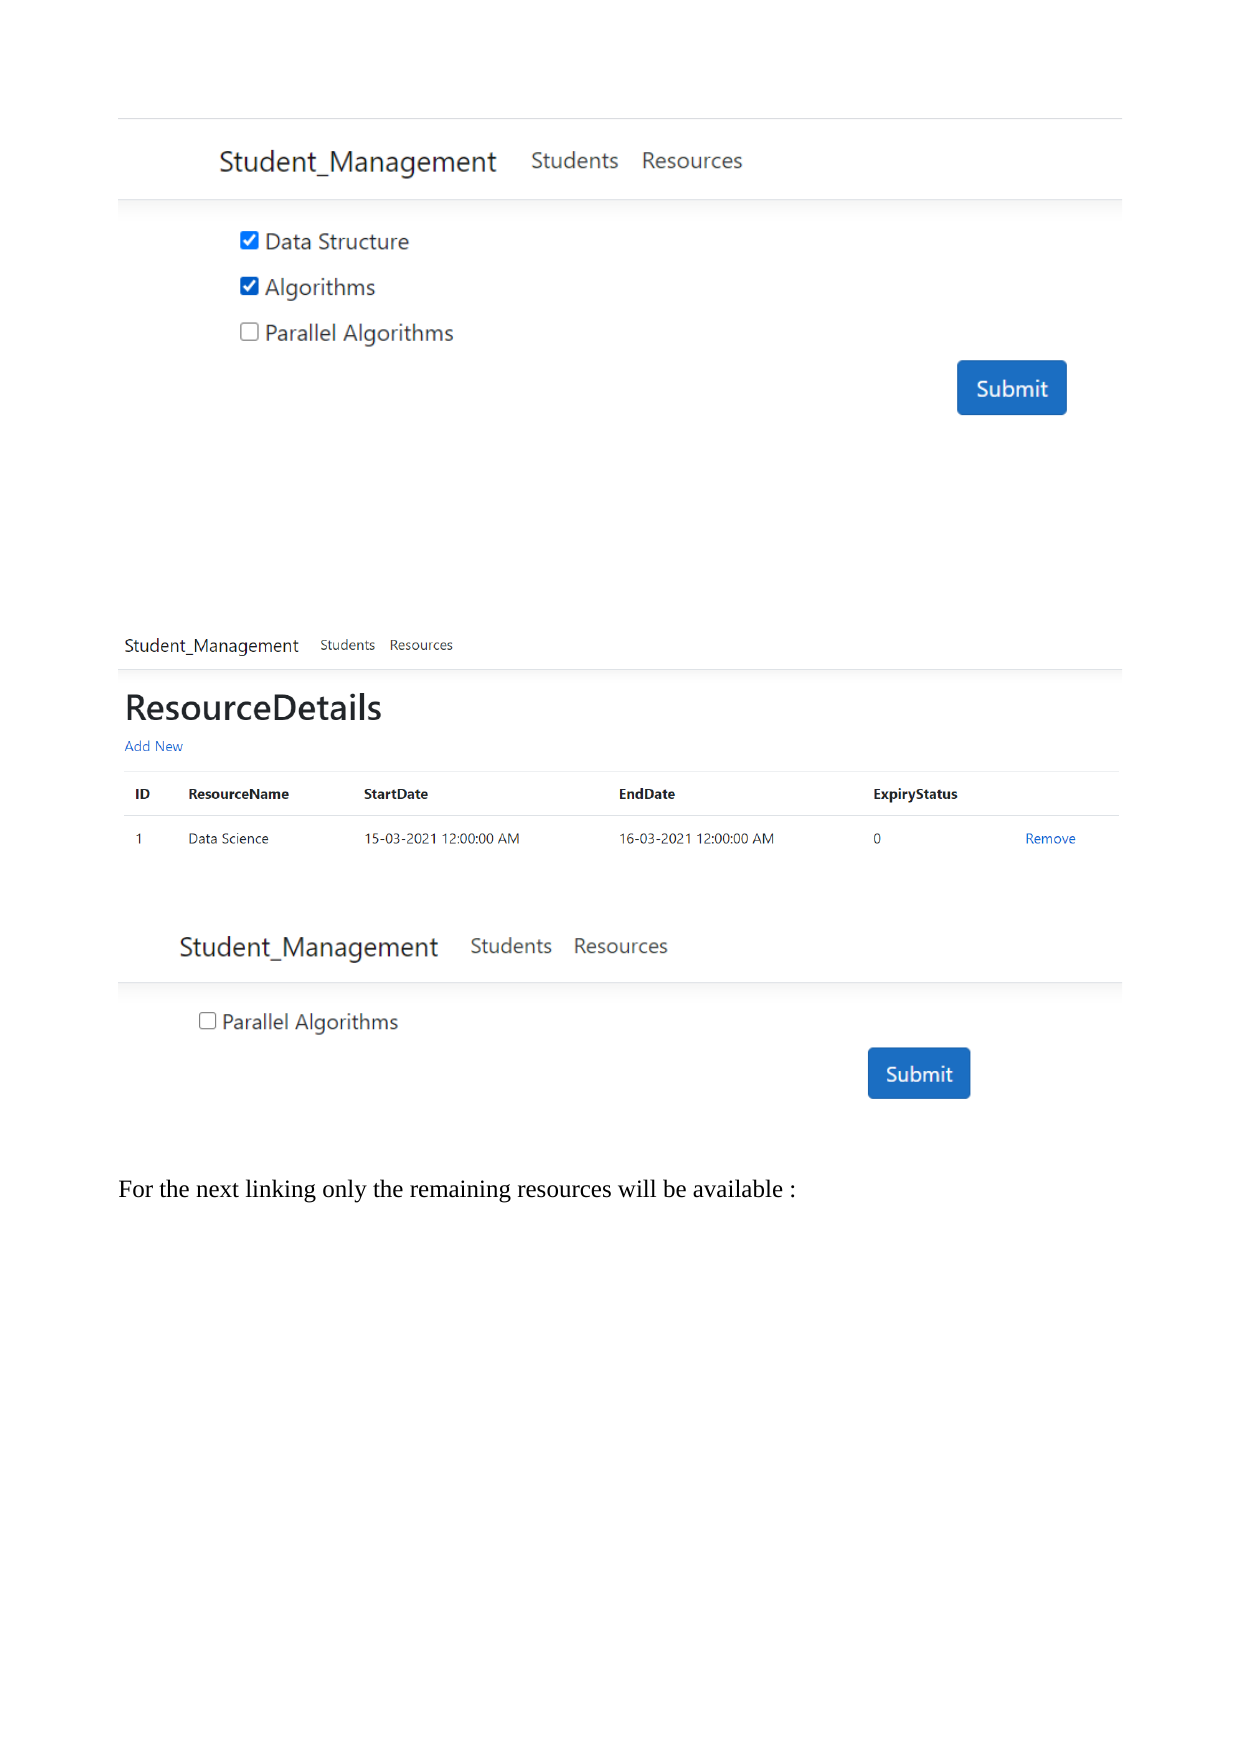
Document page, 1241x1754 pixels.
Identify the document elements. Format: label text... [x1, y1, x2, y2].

text For the next linking only the remaining resources will be available : [118, 1175, 1122, 1261]
